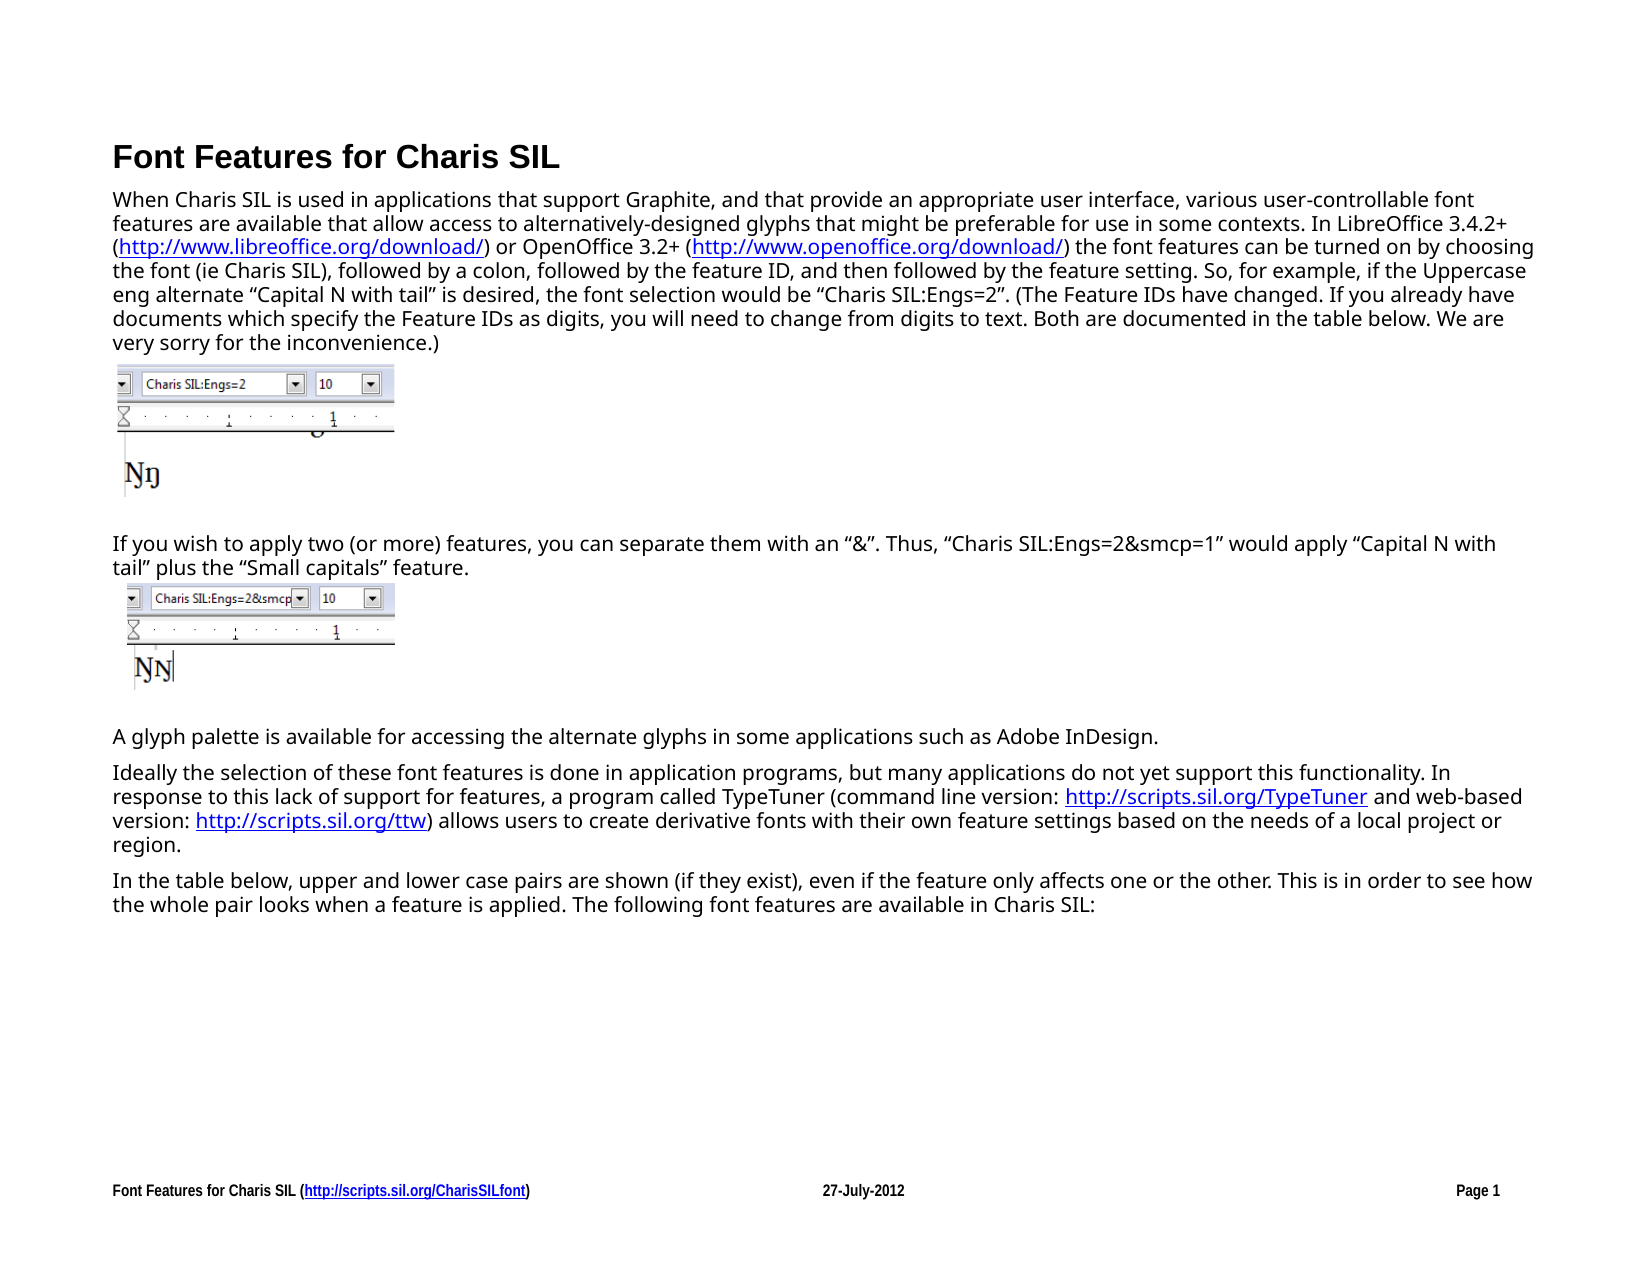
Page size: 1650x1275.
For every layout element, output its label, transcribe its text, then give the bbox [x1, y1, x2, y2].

text If you wish to apply two (or more) features, you can separate them with an “&”. Thus, “Charis SIL:Engs=2&smcp=1” would apply “Capital N with tail” plus the “Small capitals” feature. [112, 532, 1537, 580]
text Ideally the selection of these font features is done in application programs, but many applications do not yet support this functionality. In response to this lack of support for features, a program called TypeTuner (command line version: http://scripts.sil.org/TypeTuner and web-based version: http://scripts.sil.org/ttw) allows users to create derivative fonts with their own feature settings based on the needs of a local project or region. [112, 761, 1537, 857]
text In the table below, upper and lower case pairs are shown (if they exist), even if the feature only affects one or the other. This is in order to see how the whole pair looks when a feature is applied. The following font features are available in Charis SIL: [112, 869, 1537, 917]
picture [117, 364, 395, 497]
text A glyph palette is available for accessing the alternate glyphs in some applications such as Adobe InDesign. [112, 725, 1537, 749]
picture [127, 582, 395, 690]
subtitle Font Features for Charis SIL [112, 137, 1537, 176]
text When Charis SIL is used in applications that support Graphite, and that provide an appropriate user interface, various user-controllable font features are available that allow access to alternatively-designed glyphs that might be preferable for use in some contexts. In LibreOffice 3.4.2+ (http://www.libreoffice.org/download/) or OpenOffice 3.2+ (http://www.openoffice.org/download/) the font features can be turned on by choosing the font (ie Charis SIL), followed by a colon, followed by the feature ID, and then followed by the feature setting. So, for example, if the Uppercase eng alternate “Capital N with tail” is desired, the font selection would be “Charis SIL:Engs=2”. (The Feature IDs have changed. If you already have documents which specify the Feature IDs as digits, you will need to change from digits to text. Both are documented in the table below. We are very sorry for the inconvenience.) [112, 188, 1537, 356]
